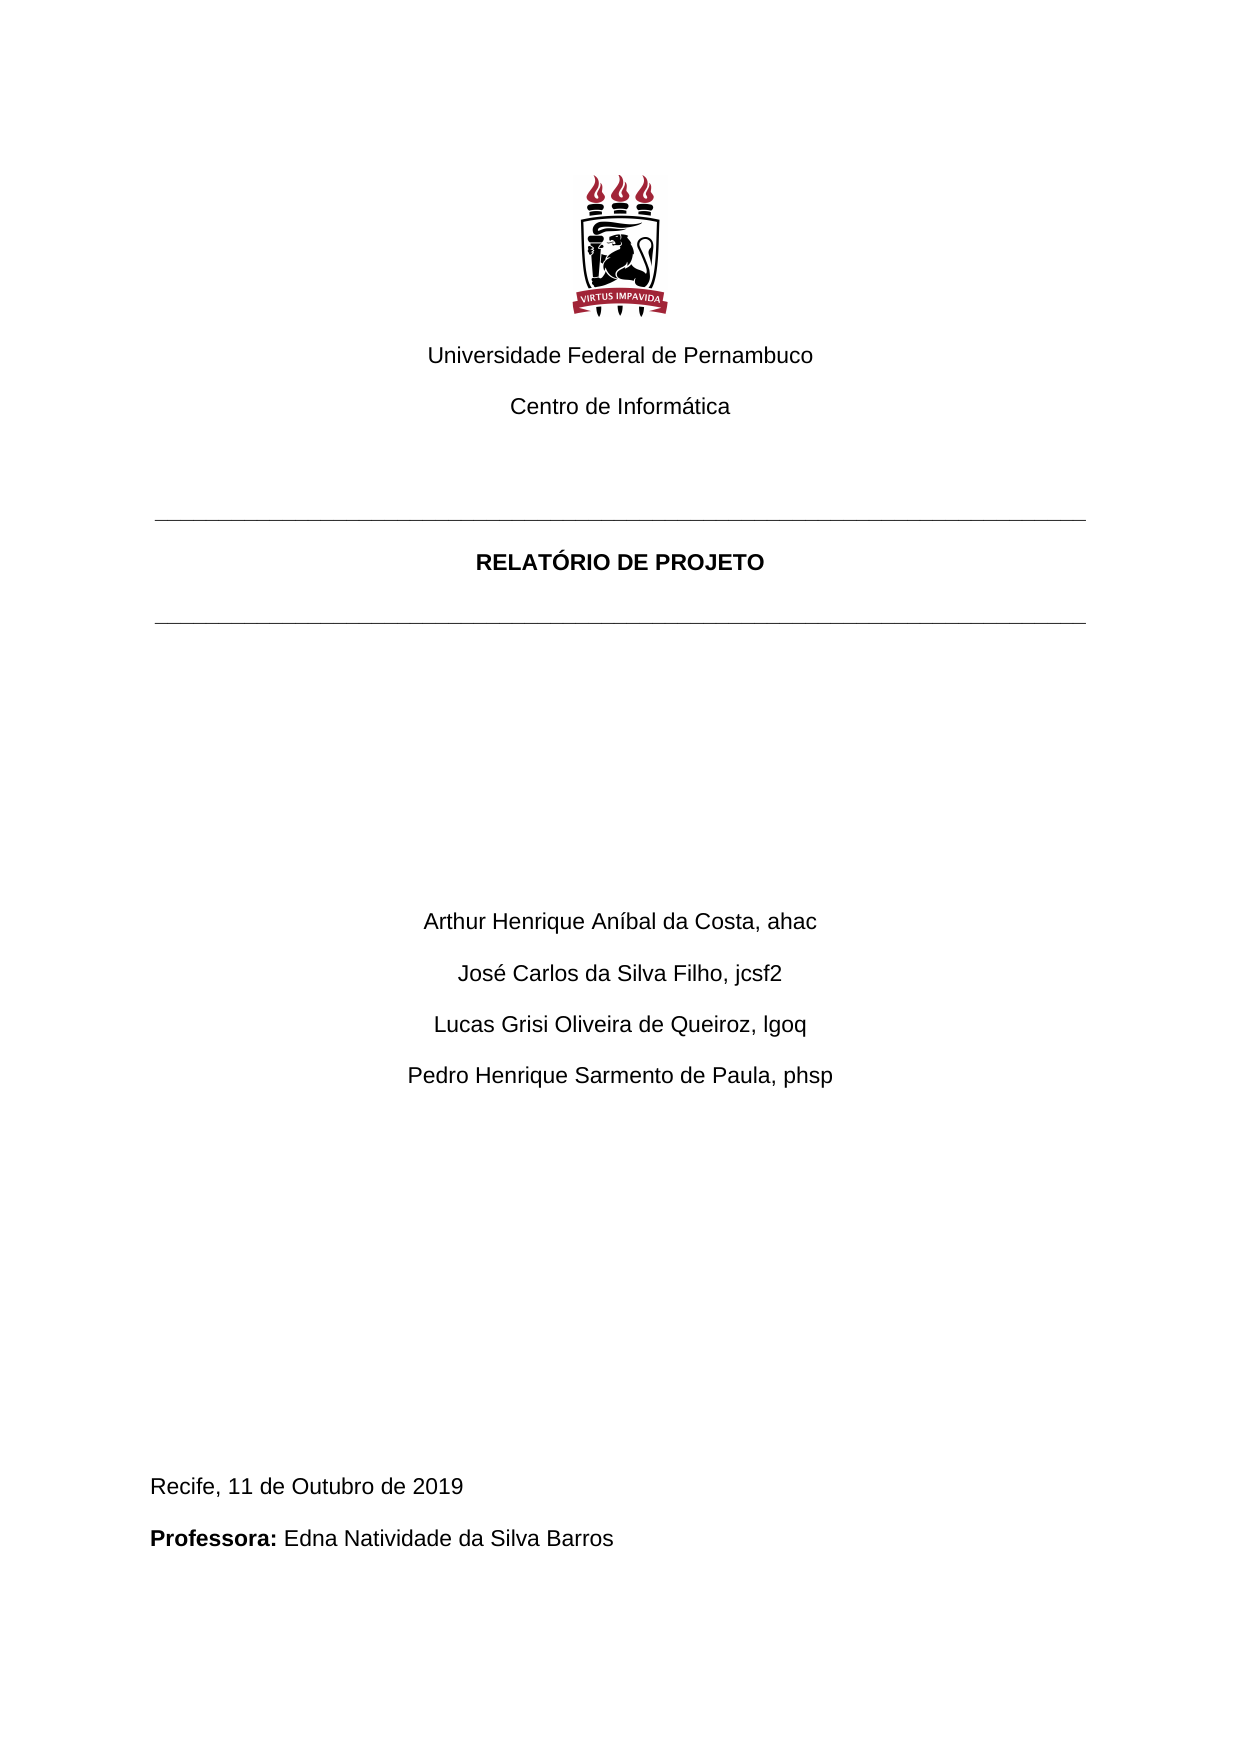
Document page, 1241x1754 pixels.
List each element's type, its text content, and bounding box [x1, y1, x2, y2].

text Centro de Informática [150, 393, 1090, 420]
text RELATÓRIO DE PROJETO [150, 549, 1090, 575]
text Professora: Edna Natividade da Silva Barros [150, 1524, 1090, 1551]
text _________________________________________________________________________ [150, 445, 1090, 524]
text _________________________________________________________________________ [150, 600, 1090, 626]
text Arthur Henrique Aníbal da Costa, ahac [150, 908, 1090, 934]
text Recife, 11 de Outubro de 2019 [150, 1473, 1090, 1499]
picture [572, 175, 668, 317]
text Universidade Federal de Pernambuco [150, 342, 1090, 368]
text Lucas Grisi Oliveira de Queiroz, lgoq [150, 1011, 1090, 1037]
text José Carlos da Silva Filho, jcsf2 [150, 959, 1090, 986]
text Pedro Henrique Sarmento de Paula, phsp [150, 1062, 1090, 1089]
